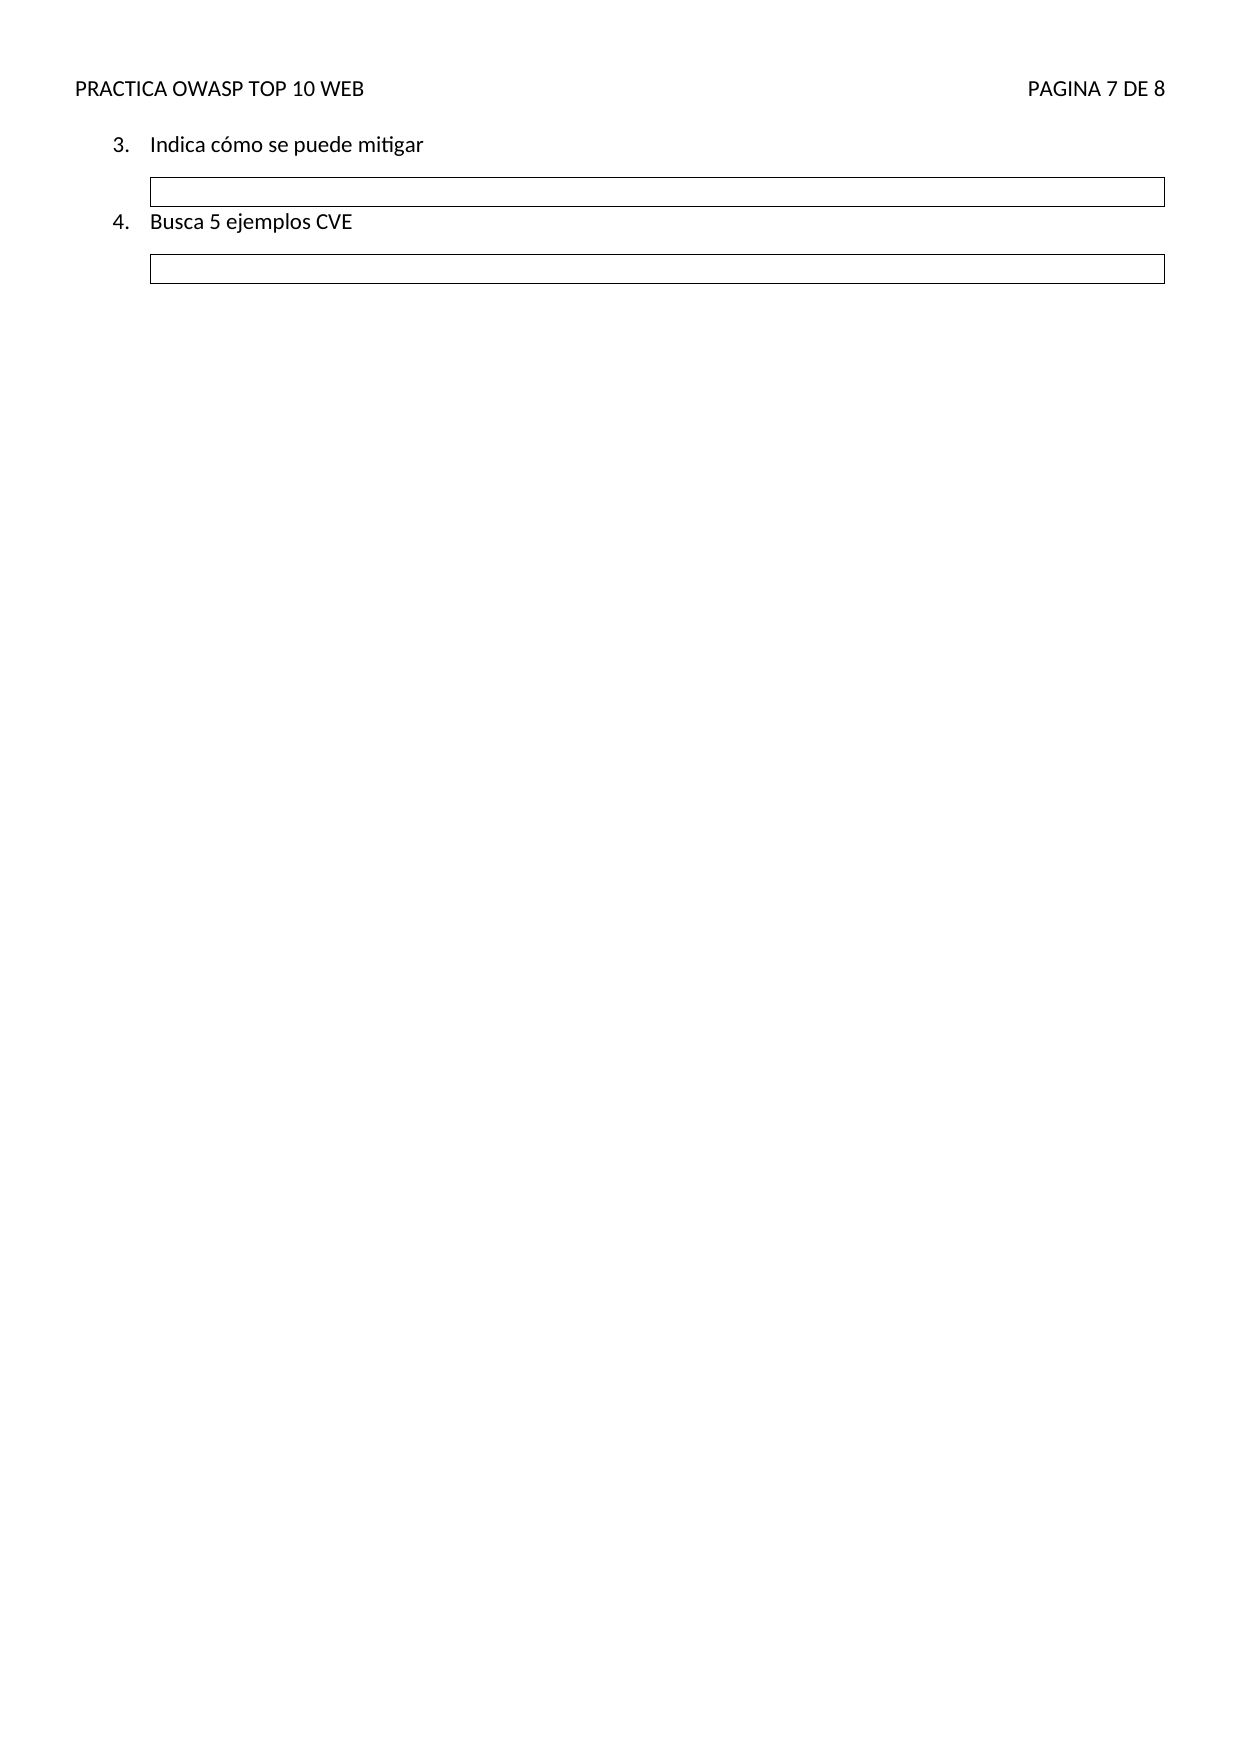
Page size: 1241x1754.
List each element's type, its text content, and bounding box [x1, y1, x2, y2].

list Indica cómo se puede mitigar [112, 130, 1165, 158]
table_header [151, 178, 1164, 206]
table_header [151, 255, 1164, 283]
list Busca 5 ejemplos CVE [112, 207, 1165, 235]
